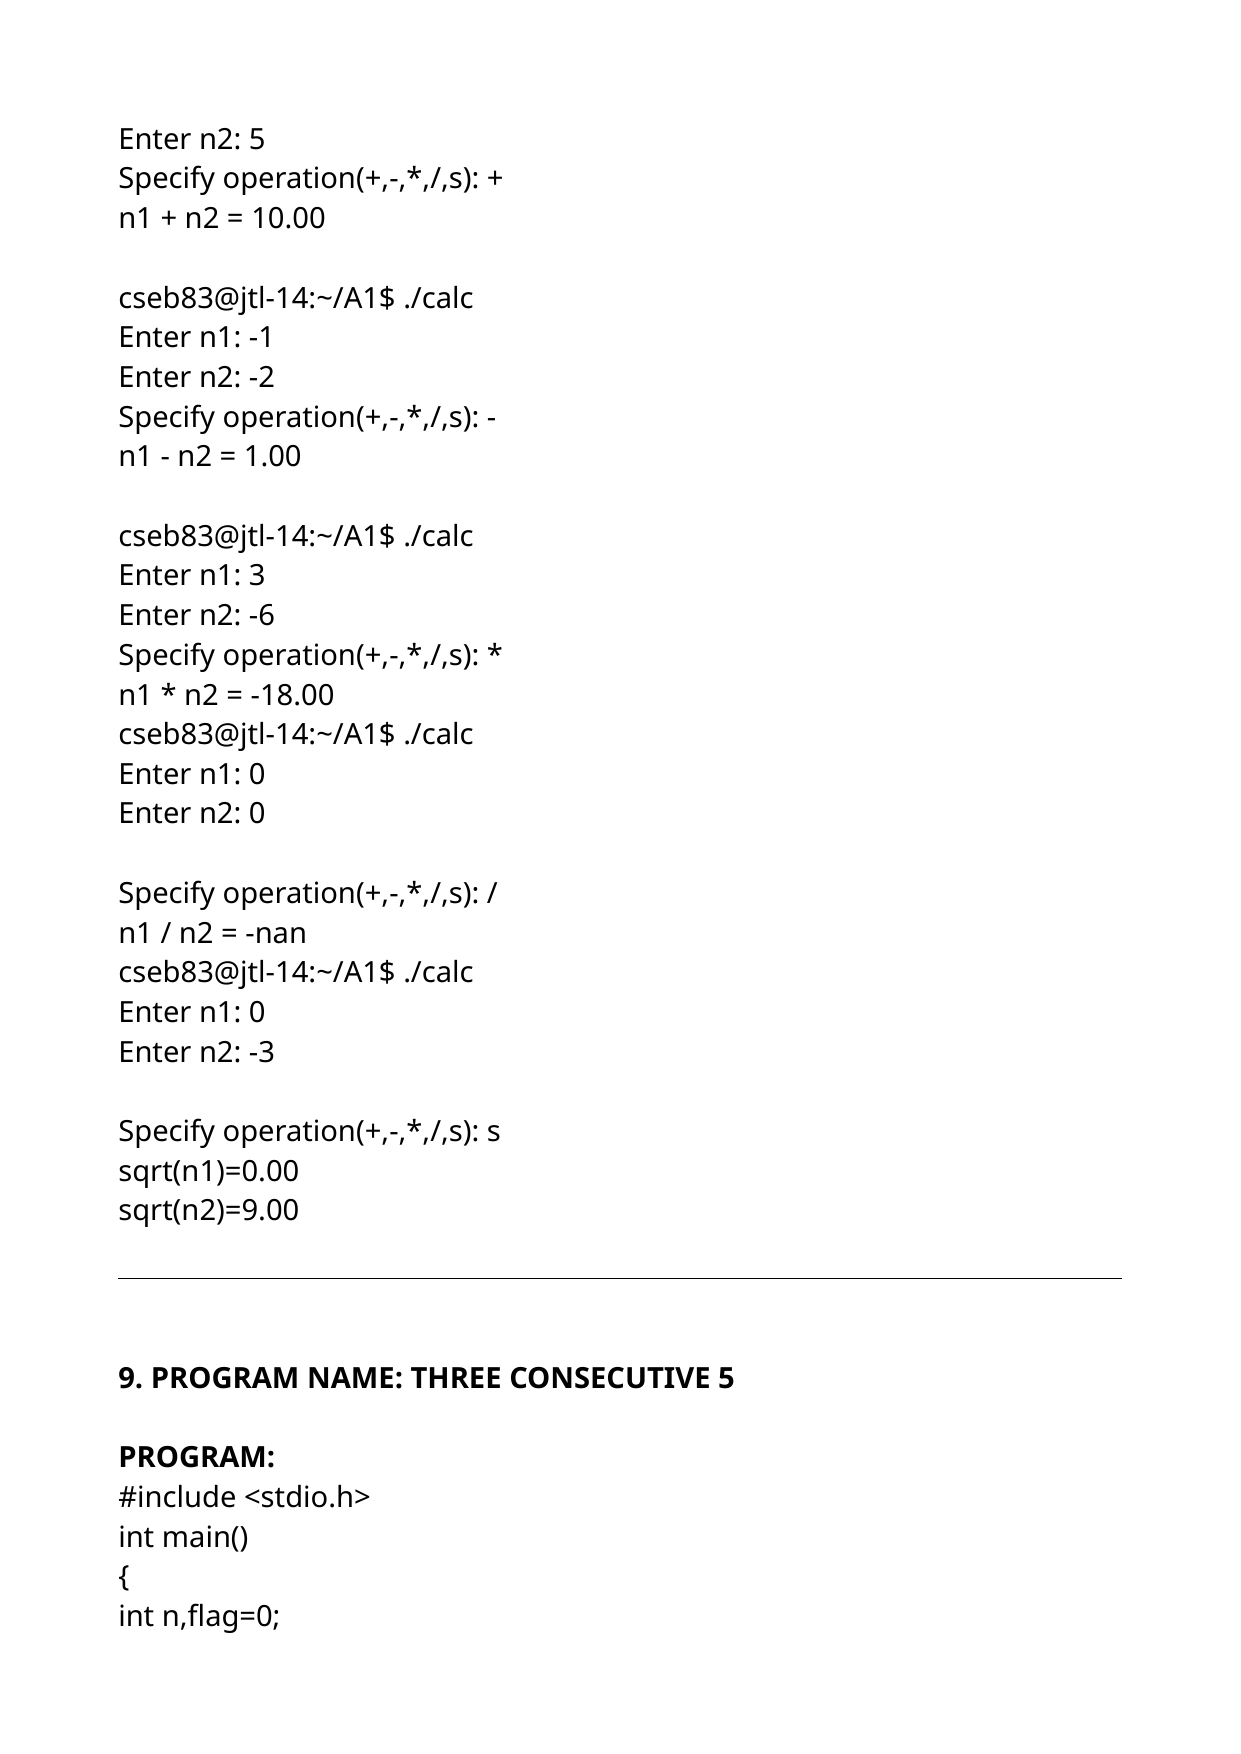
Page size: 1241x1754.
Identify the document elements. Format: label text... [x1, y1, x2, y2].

text Enter n2: 5 [118, 118, 1122, 158]
text n1 - n2 = 1.00 [118, 436, 1122, 475]
text Enter n2: -3 [118, 1031, 1122, 1071]
text Enter n2: -2 [118, 356, 1122, 396]
text sqrt(n2)=9.00 [118, 1190, 1122, 1229]
text cseb83@jtl-14:~/A1$ ./calc [118, 515, 1122, 555]
text cseb83@jtl-14:~/A1$ ./calc [118, 952, 1122, 991]
text Specify operation(+,-,*,/,s): - [118, 396, 1122, 436]
text 9. PROGRAM NAME: THREE CONSECUTIVE 5 [118, 1357, 1122, 1397]
text PROGRAM: [118, 1437, 1122, 1476]
text int main() [118, 1516, 1122, 1556]
text Enter n1: 0 [118, 991, 1122, 1031]
text Specify operation(+,-,*,/,s): s [118, 1110, 1122, 1150]
text n1 * n2 = -18.00 [118, 674, 1122, 713]
text Specify operation(+,-,*,/,s): * [118, 634, 1122, 674]
text #include <stdio.h> [118, 1476, 1122, 1516]
text Enter n1: -1 [118, 317, 1122, 356]
text Specify operation(+,-,*,/,s): + [118, 158, 1122, 197]
text n1 + n2 = 10.00 [118, 197, 1122, 237]
text Enter n1: 3 [118, 555, 1122, 594]
text n1 / n2 = -nan [118, 912, 1122, 952]
text cseb83@jtl-14:~/A1$ ./calc [118, 277, 1122, 317]
text Specify operation(+,-,*,/,s): / [118, 872, 1122, 912]
text sqrt(n1)=0.00 [118, 1150, 1122, 1190]
text int n,flag=0; [118, 1595, 1122, 1635]
text Enter n1: 0 [118, 753, 1122, 793]
text Enter n2: 0 [118, 793, 1122, 832]
text Enter n2: -6 [118, 594, 1122, 634]
text { [118, 1556, 1122, 1595]
text cseb83@jtl-14:~/A1$ ./calc [118, 713, 1122, 753]
